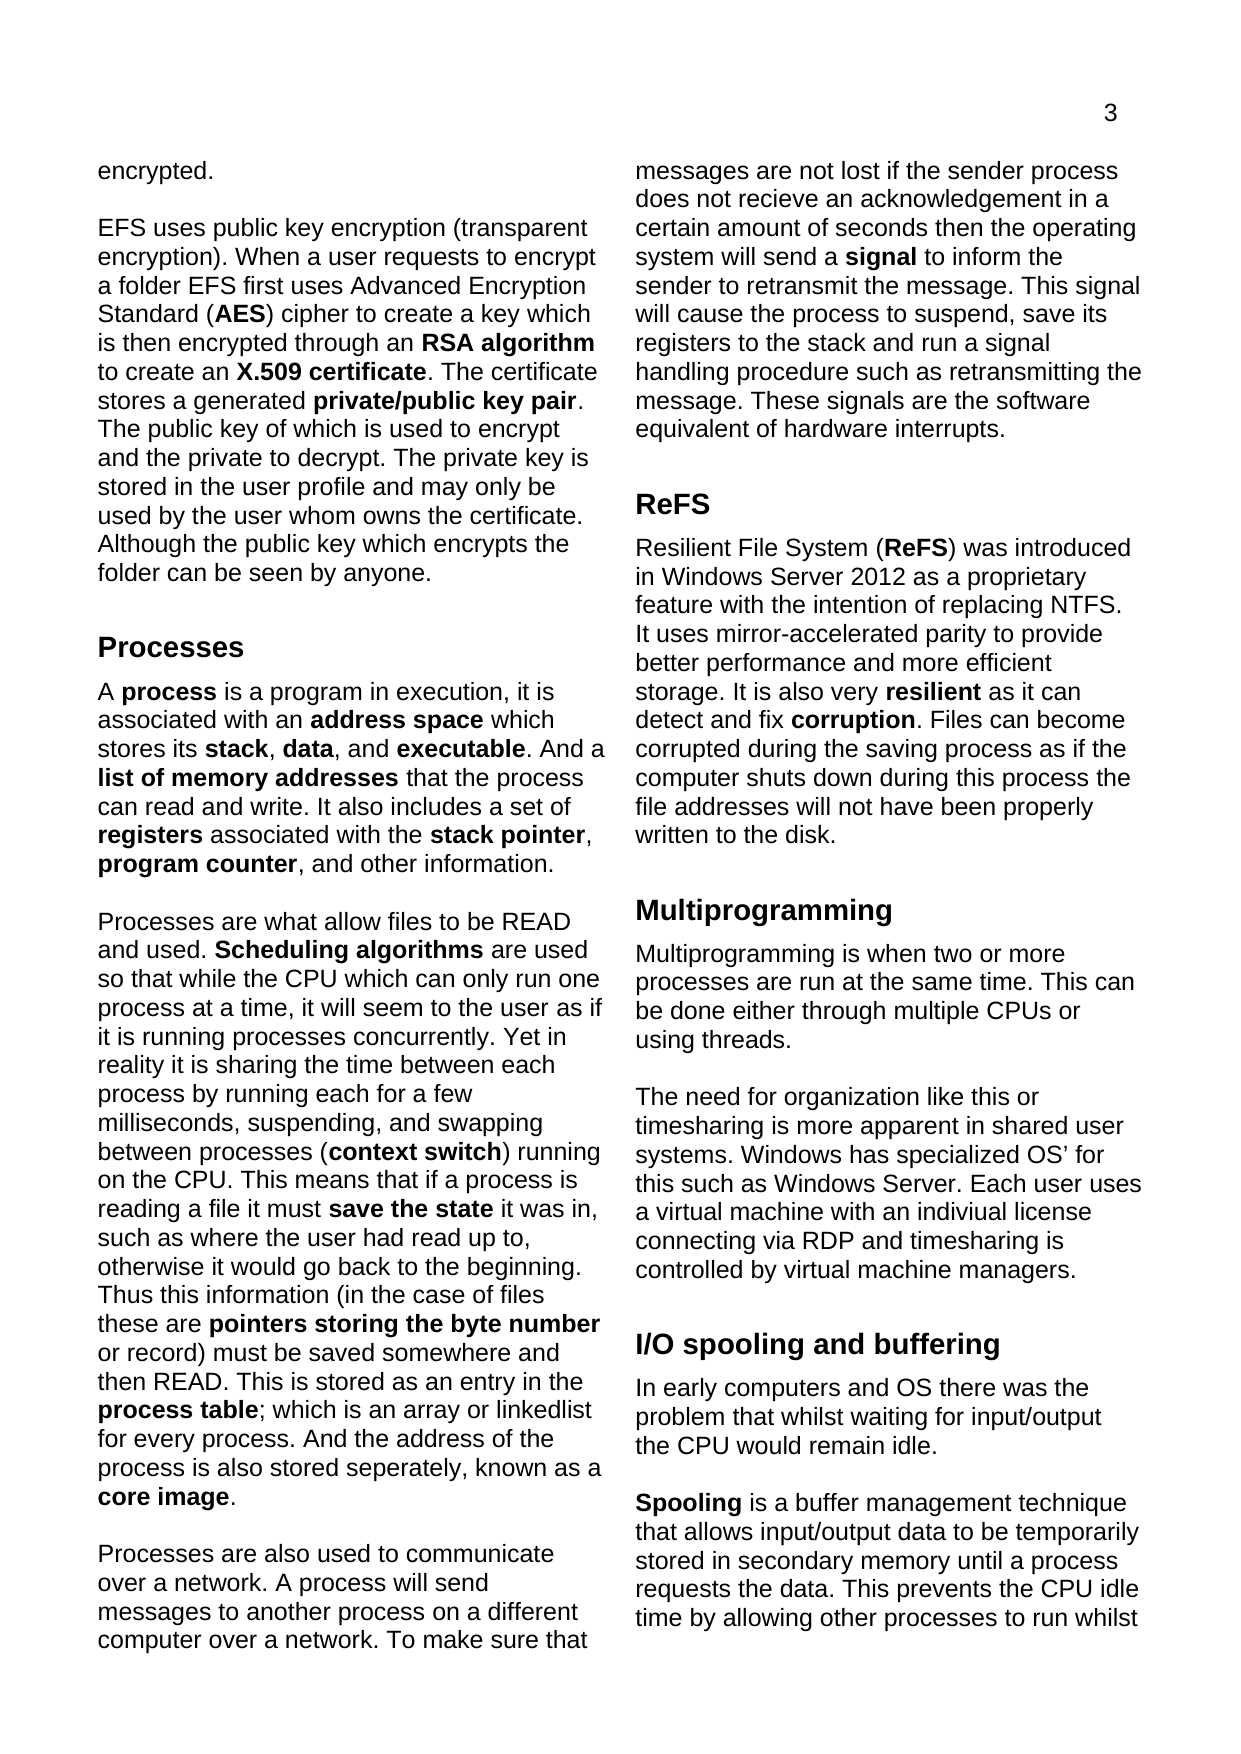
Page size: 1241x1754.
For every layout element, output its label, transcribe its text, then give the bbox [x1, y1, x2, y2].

text The need for organization like this or timesharing is more apparent in shared user systems. Windows has specialized OS’ for this such as Windows Server. Each user uses a virtual machine with an indiviual license connecting via RDP and timesharing is controlled by virtual machine managers. [635, 1082, 1143, 1284]
text EFS uses public key encryption (transparent encryption). When a user requests to encrypt a folder EFS first uses Advanced Encryption Standard (AES) cipher to create a key which is then encrypted through an RSA algorithm to create an X.509 certificate. The certificate stores a generated private/public key pair. The public key of which is used to encrypt and the private to decrypt. The private key is stored in the user profile and may only be used by the user whom owns the certificate. Although the public key which encrypts the folder can be seen by anyone. [97, 213, 605, 587]
text A process is a program in execution, it is associated with an address space which stores its stack, data, and executable. And a list of memory addresses that the process can read and write. It also includes a set of registers associated with the stack pointer, program counter, and other information. [97, 677, 605, 878]
text Multiprogramming is when two or more processes are run at the same time. This can be done either through multiple CPUs or using threads. [635, 939, 1143, 1054]
subtitle Processes [97, 630, 605, 664]
subtitle I/O spooling and buffering [635, 1327, 1143, 1361]
subtitle ReFS [635, 487, 1143, 520]
text encrypted. [97, 156, 605, 184]
text messages are not lost if the sender process does not recieve an acknowledgement in a certain amount of seconds then the operating system will send a signal to inform the sender to retransmit the message. This signal will cause the process to suspend, save its registers to the stack and run a signal handling procedure such as retransmitting the message. These signals are the software equivalent of hardware interrupts. [635, 156, 1143, 443]
text Processes are also used to communicate over a network. A process will send messages to another process on a different computer over a network. To make sure that [97, 1539, 605, 1654]
text In early computers and OS there was the problem that whilst waiting for input/output the CPU would remain idle. [635, 1373, 1143, 1459]
subtitle Multiprogramming [635, 892, 1143, 926]
text Processes are what allow files to be READ and used. Scheduling algorithms are used so that while the CPU which can only run one process at a time, it will seem to the user as if it is running processes concurrently. Yet in reality it is sharing the time between each process by running each for a few milliseconds, suspending, and swapping between processes (context switch) running on the CPU. This means that if a process is reading a file it must save the state it was in, such as where the user had read up to, otherwise it would go back to the beginning. Thus this information (in the case of files these are pointers storing the byte number or record) must be saved somewhere and then READ. This is stored as an entry in the process table; which is an array or linkedlist for every process. And the address of the process is also stored seperately, known as a core image. [97, 907, 605, 1510]
text Spooling is a buffer management technique that allows input/output data to be temporarily stored in secondary memory until a process requests the data. This prevents the CPU idle time by allowing other processes to run whilst [635, 1488, 1143, 1632]
text Resilient File System (ReFS) was introduced in Windows Server 2012 as a proprietary feature with the intention of replacing NTFS. It uses mirror-accelerated parity to provide better performance and more efficient storage. It is also very resilient as it can detect and fix corruption. Files can become corrupted during the saving process as if the computer shuts down during this process the file addresses will not have been properly written to the disk. [635, 533, 1143, 849]
